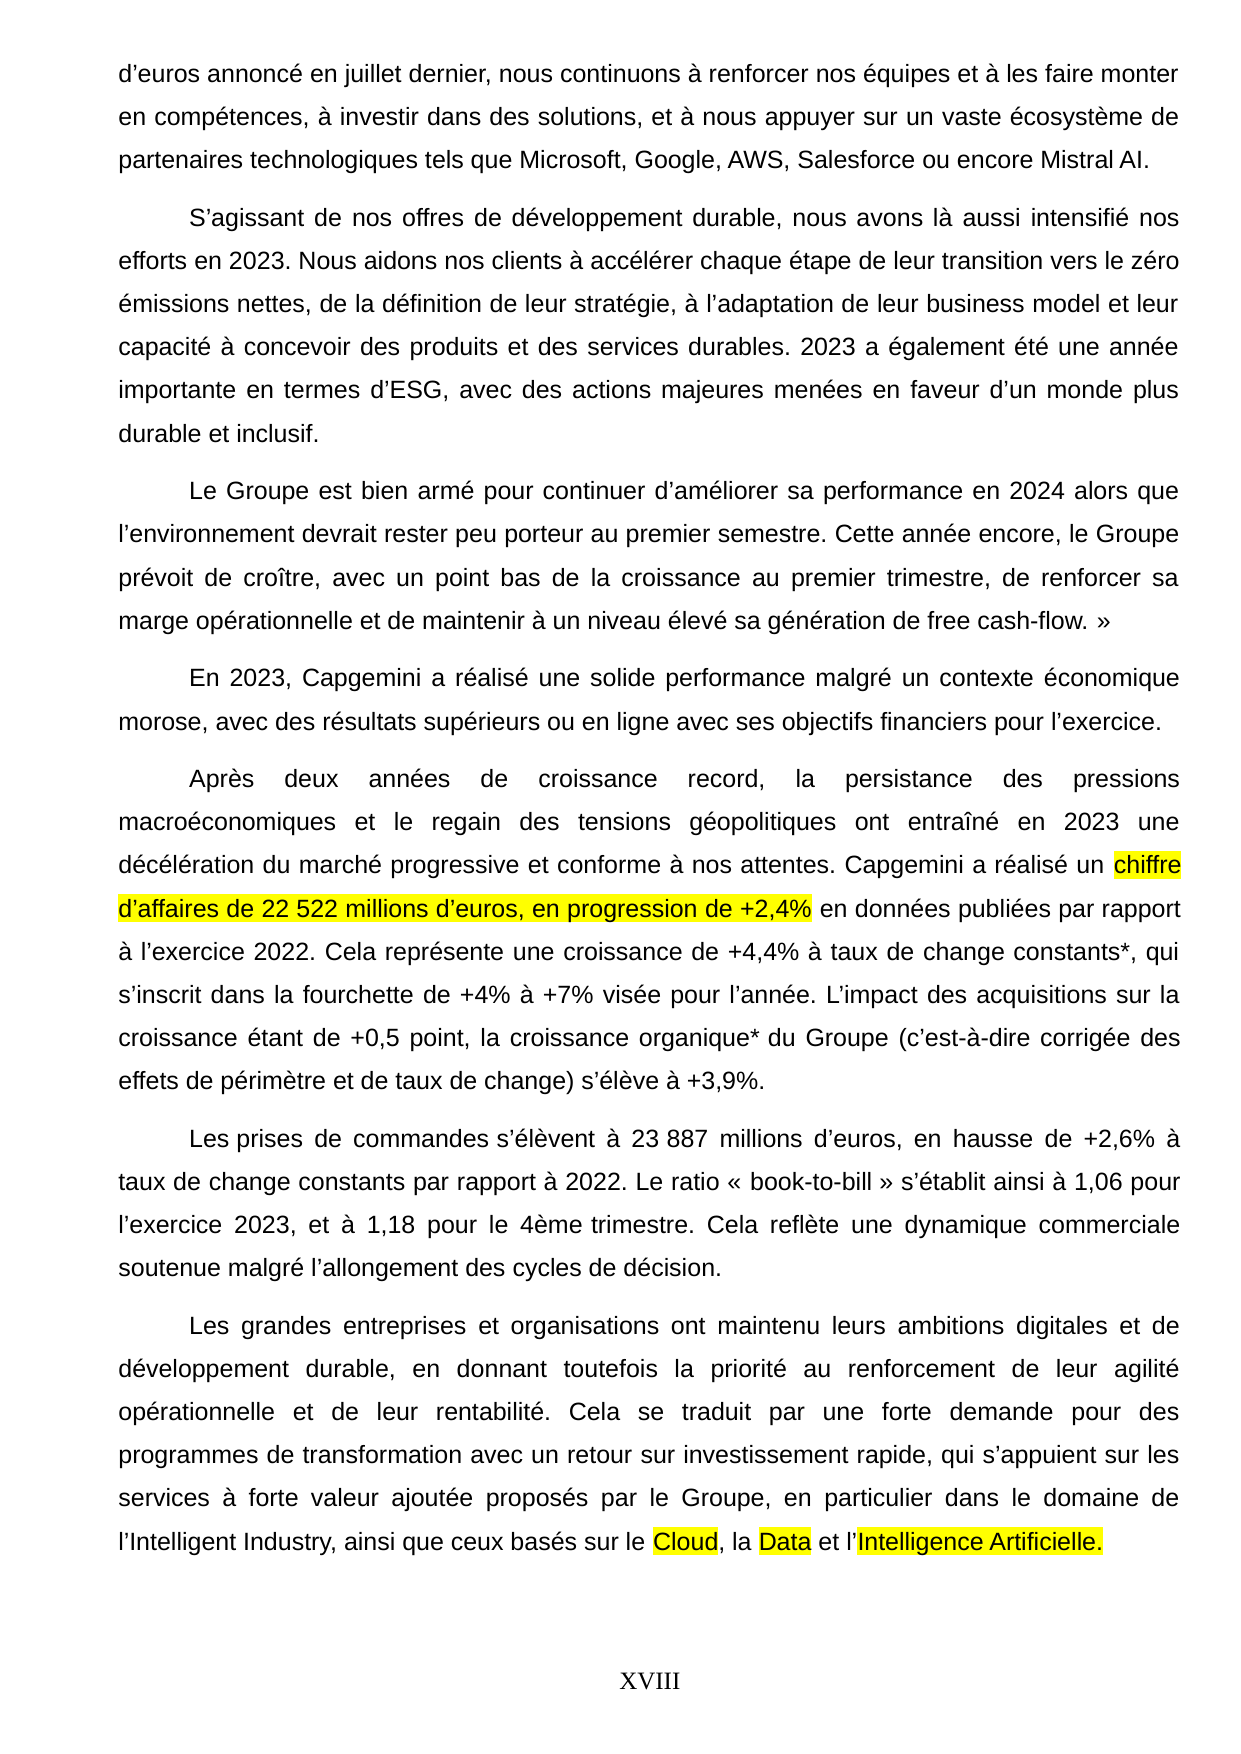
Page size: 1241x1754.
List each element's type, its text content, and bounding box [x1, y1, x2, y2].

text Après deux années de croissance record, la persistance des pressions macroéconomiques et le regain des tensions géopolitiques ont entraîné en 2023 une décélération du marché progressive et conforme à nos attentes. Capgemini a réalisé un chiffre d’affaires de 22 522 millions d’euros, en progression de +2,4% en données publiées par rapport à l’exercice 2022. Cela représente une croissance de +4,4% à taux de change constants*, qui s’inscrit dans la fourchette de +4% à +7% visée pour l’année. L’impact des acquisitions sur la croissance étant de +0,5 point, la croissance organique* du Groupe (c’est-à-dire corrigée des effets de périmètre et de taux de change) s’élève à +3,9%. [118, 764, 1181, 1095]
text En 2023, Capgemini a réalisé une solide performance malgré un contexte économique morose, avec des résultats supérieurs ou en ligne avec ses objectifs financiers pour l’exercice. [118, 663, 1181, 735]
text Le Groupe est bien armé pour continuer d’améliorer sa performance en 2024 alors que l’environnement devrait rester peu porteur au premier semestre. Cette année encore, le Groupe prévoit de croître, avec un point bas de la croissance au premier trimestre, de renforcer sa marge opérationnelle et de maintenir à un niveau élevé sa génération de free cash-flow. » [118, 476, 1181, 634]
text Les grandes entreprises et organisations ont maintenu leurs ambitions digitales et de développement durable, en donnant toutefois la priorité au renforcement de leur agilité opérationnelle et de leur rentabilité. Cela se traduit par une forte demande pour des programmes de transformation avec un retour sur investissement rapide, qui s’appuient sur les services à forte valeur ajoutée proposés par le Groupe, en particulier dans le domaine de l’Intelligent Industry, ainsi que ceux basés sur le Cloud, la Data et l’Intelligence Artificielle. [118, 1311, 1181, 1555]
text d’euros annoncé en juillet dernier, nous continuons à renforcer nos équipes et à les faire monter en compétences, à investir dans des solutions, et à nous appuyer sur un vaste écosystème de partenaires technologiques tels que Microsoft, Google, AWS, Salesforce ou encore Mistral AI. [118, 59, 1181, 174]
text S’agissant de nos offres de développement durable, nous avons là aussi intensifié nos efforts en 2023. Nous aidons nos clients à accélérer chaque étape de leur transition vers le zéro émissions nettes, de la définition de leur stratégie, à l’adaptation de leur business model et leur capacité à concevoir des produits et des services durables. 2023 a également été une année importante en termes d’ESG, avec des actions majeures menées en faveur d’un monde plus durable et inclusif. [118, 203, 1181, 447]
text Les prises de commandes s’élèvent à 23 887 millions d’euros, en hausse de +2,6% à taux de change constants par rapport à 2022. Le ratio « book-to-bill » s’établit ainsi à 1,06 pour l’exercice 2023, et à 1,18 pour le 4ème trimestre. Cela reflète une dynamique commerciale soutenue malgré l’allongement des cycles de décision. [118, 1124, 1181, 1282]
